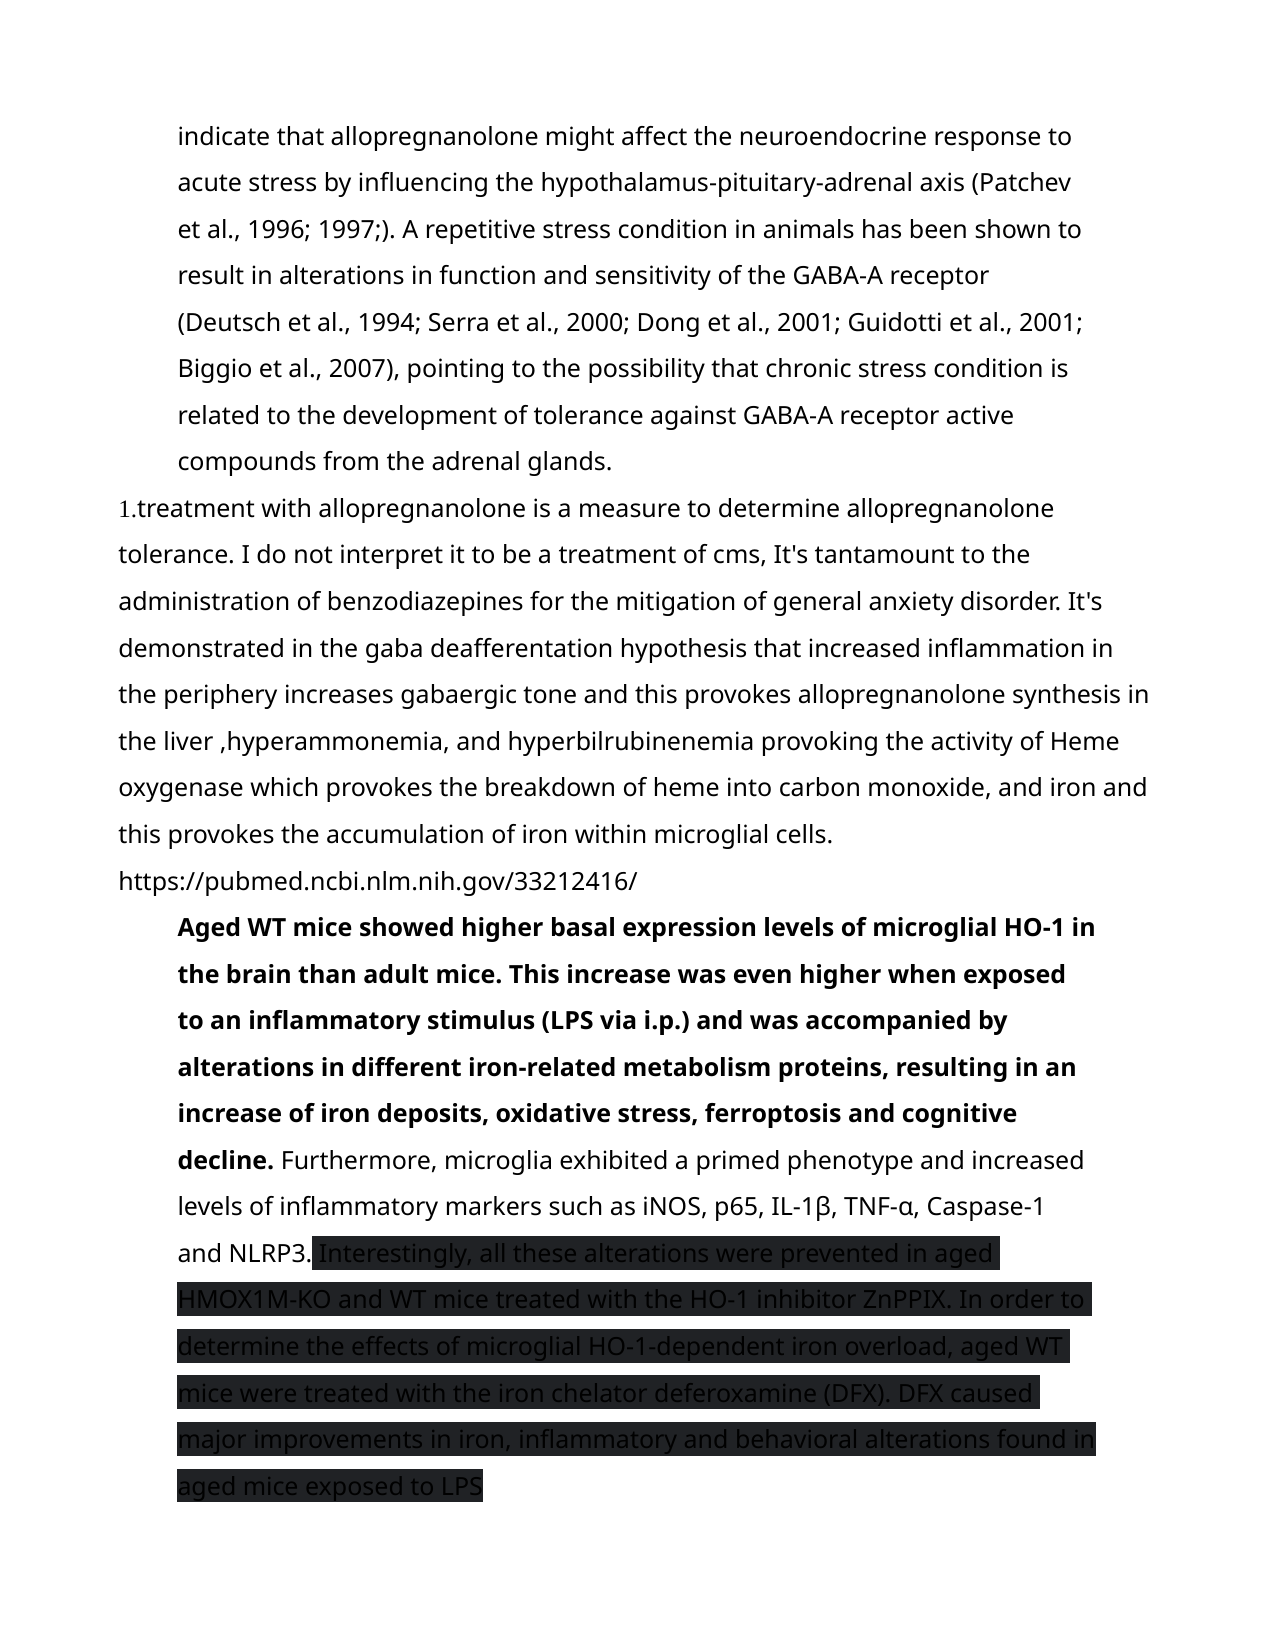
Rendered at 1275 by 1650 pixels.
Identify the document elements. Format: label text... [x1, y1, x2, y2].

list treatment with allopregnanolone is a measure to determine allopregnanolone tolerance. I do not interpret it to be a treatment of cms, It's tantamount to the administration of benzodiazepines for the mitigation of general anxiety disorder. It's demonstrated in the gaba deafferentation hypothesis that increased inflammation in the periphery increases gabaergic tone and this provokes allopregnanolone synthesis in the liver ,hyperammonemia, and hyperbilrubinenemia provoking the activity of Heme oxygenase which provokes the breakdown of heme into carbon monoxide, and iron and this provokes the accumulation of iron within microglial cells. https://pubmed.ncbi.nlm.nih.gov/33212416/ [118, 491, 1157, 897]
list Aged WT mice showed higher basal expression levels of microglial HO-1 in the brain than adult mice. This increase was even higher when exposed to an inflammatory stimulus (LPS via i.p.) and was accompanied by alterations in different iron-related metabolism proteins, resulting in an increase of iron deposits, oxidative stress, ferroptosis and cognitive decline. Furthermore, microglia exhibited a primed phenotype and increased levels of inflammatory markers such as iNOS, p65, IL-1β, TNF-α, Caspase-1 and NLRP3. Interestingly, all these alterations were prevented in aged HMOX1M-KO and WT mice treated with the HO-1 inhibitor ZnPPIX. In order to determine the effects of microglial HO-1-dependent iron overload, aged WT mice were treated with the iron chelator deferoxamine (DFX). DFX caused major improvements in iron, inflammatory and behavioral alterations found in aged mice exposed to LPS [177, 910, 1098, 1502]
list indicate that allopregnanolone might affect the neuroendocrine response to acute stress by influencing the hypothalamus-pituitary-adrenal axis (Patchev et al., 1996; 1997;). A repetitive stress condition in animals has been shown to result in alterations in function and sensitivity of the GABA-A receptor (Deutsch et al., 1994; Serra et al., 2000; Dong et al., 2001; Guidotti et al., 2001; Biggio et al., 2007), pointing to the possibility that chronic stress condition is related to the development of tolerance against GABA-A receptor active compounds from the adrenal glands. [177, 118, 1098, 478]
